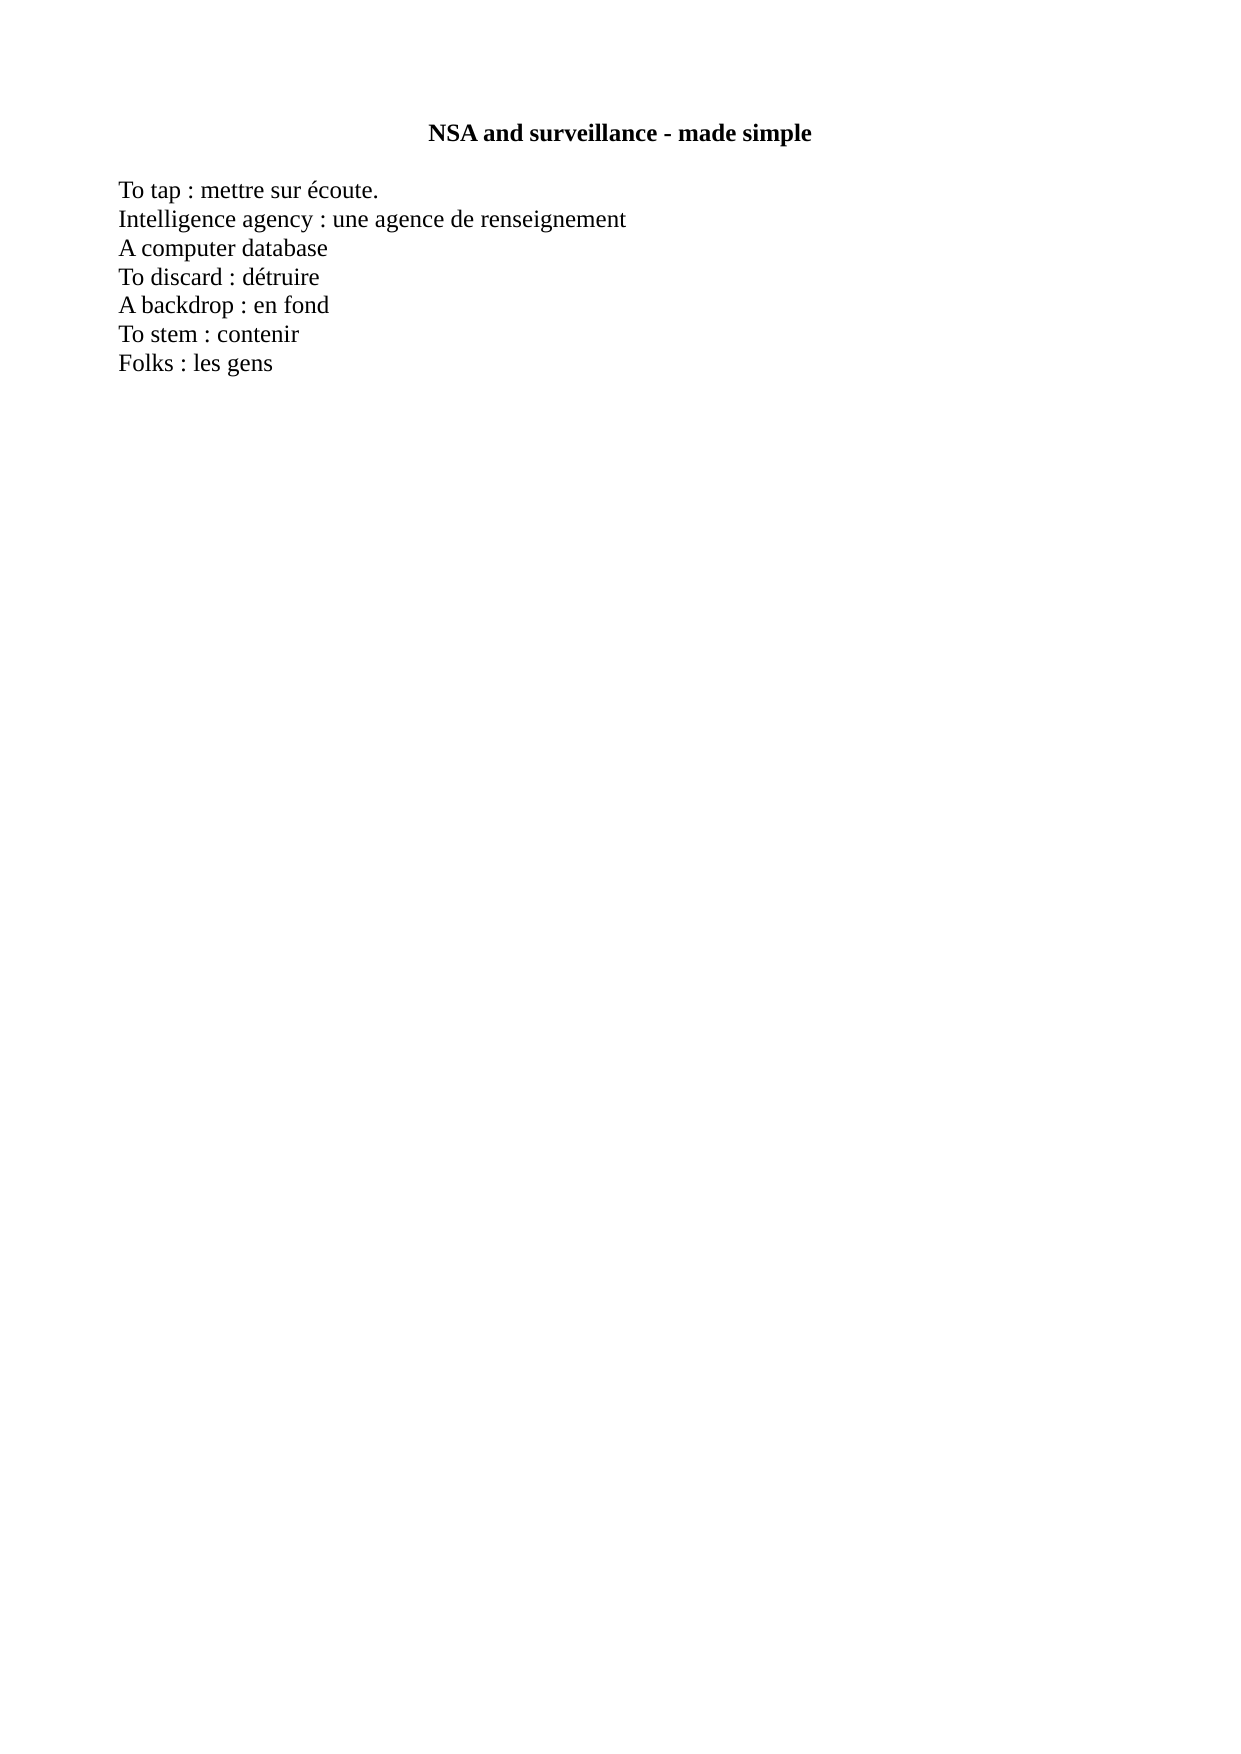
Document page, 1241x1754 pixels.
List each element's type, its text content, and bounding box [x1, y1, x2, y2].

text To stem : contenir [118, 319, 1122, 348]
text A backdrop : en fond [118, 291, 1122, 319]
text A computer database [118, 233, 1122, 262]
text Intelligence agency : une agence de renseignement [118, 204, 1122, 233]
text To tap : mettre sur écoute. [118, 176, 1122, 204]
text Folks : les gens [118, 348, 1122, 377]
text NSA and surveillance - made simple [118, 118, 1122, 147]
text To discard : détruire [118, 262, 1122, 291]
